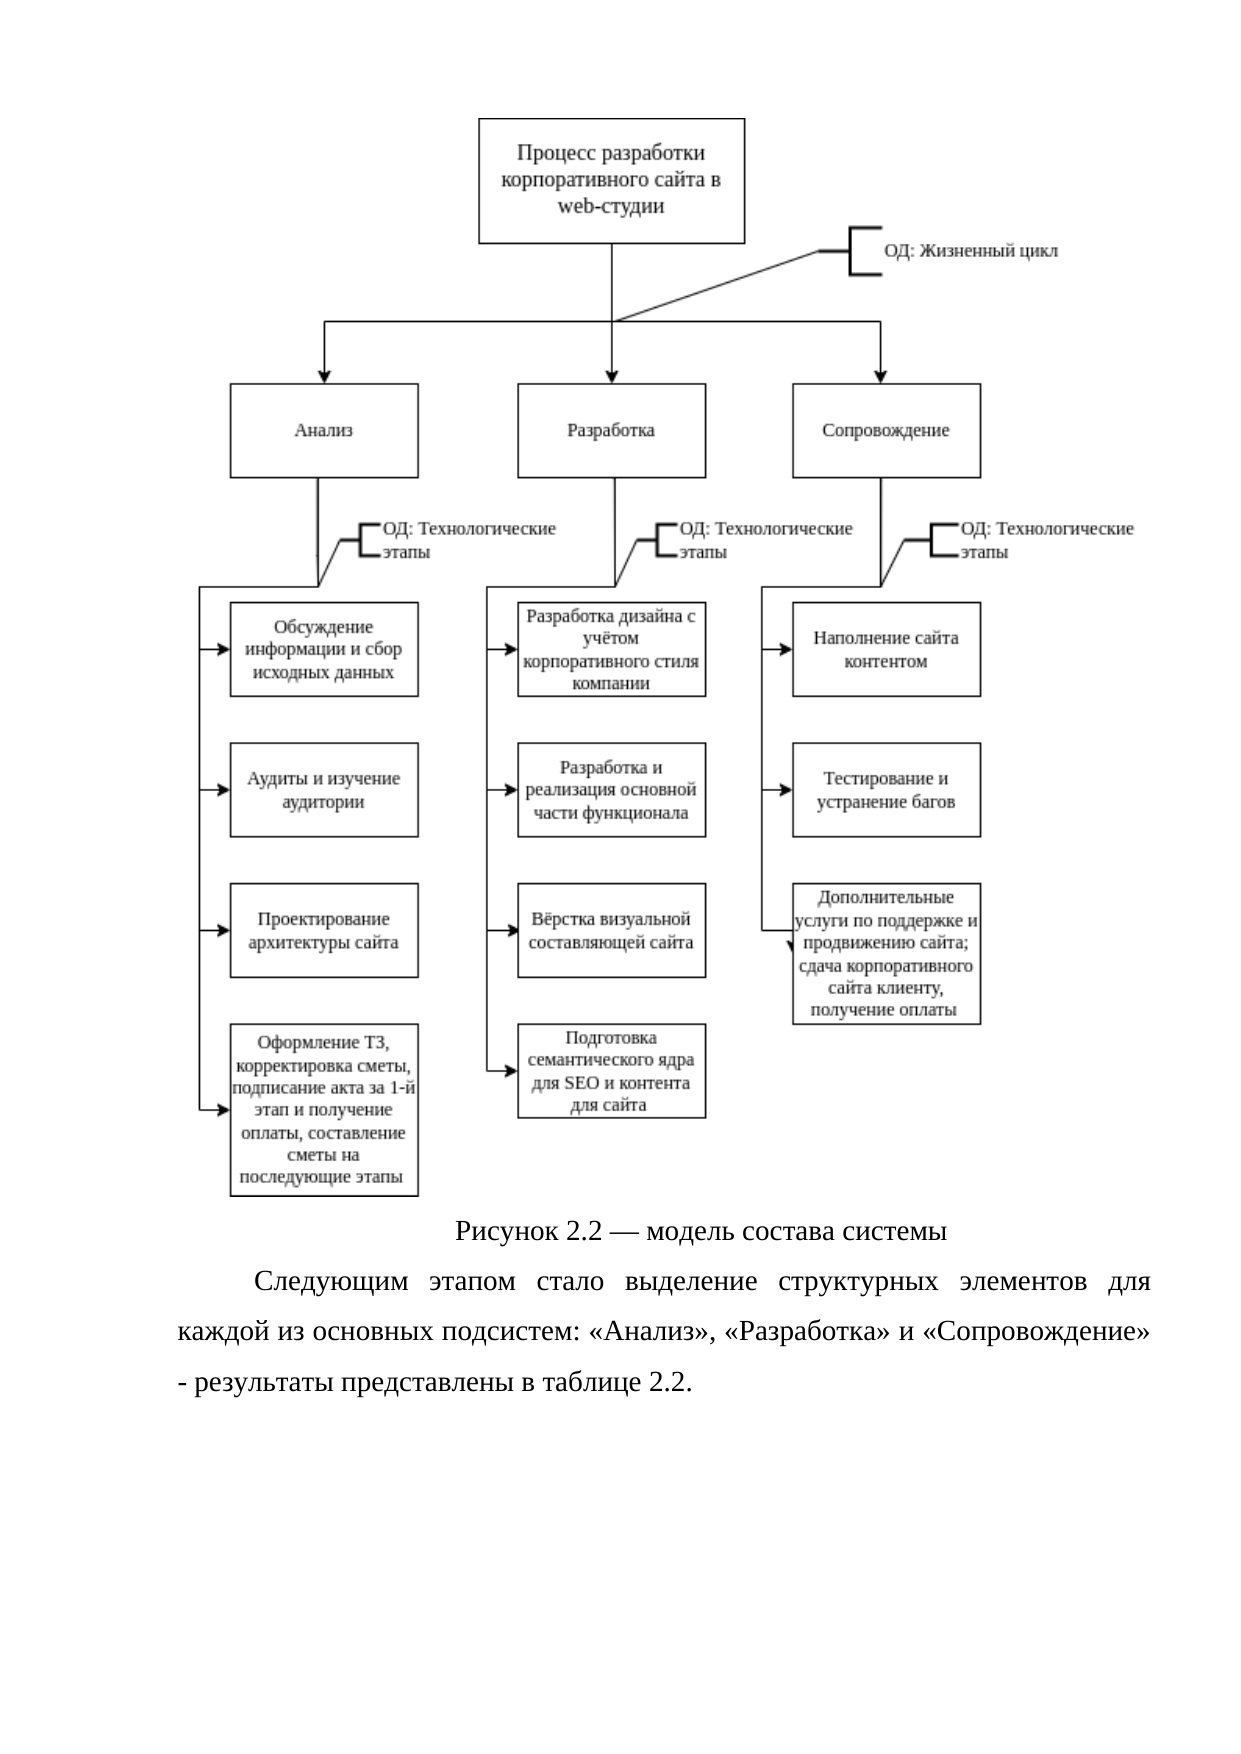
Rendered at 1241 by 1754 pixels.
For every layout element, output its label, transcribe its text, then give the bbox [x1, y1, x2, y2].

text Следующим этапом стало выделение структурных элементов для каждой из основных подсистем: «Анализ», «Разработка» и «Сопровождение» - результаты представлены в таблице 2.2. [177, 1263, 1152, 1397]
text Рисунок 2.2 — модель состава системы [177, 118, 1152, 1246]
picture [188, 118, 1141, 1197]
